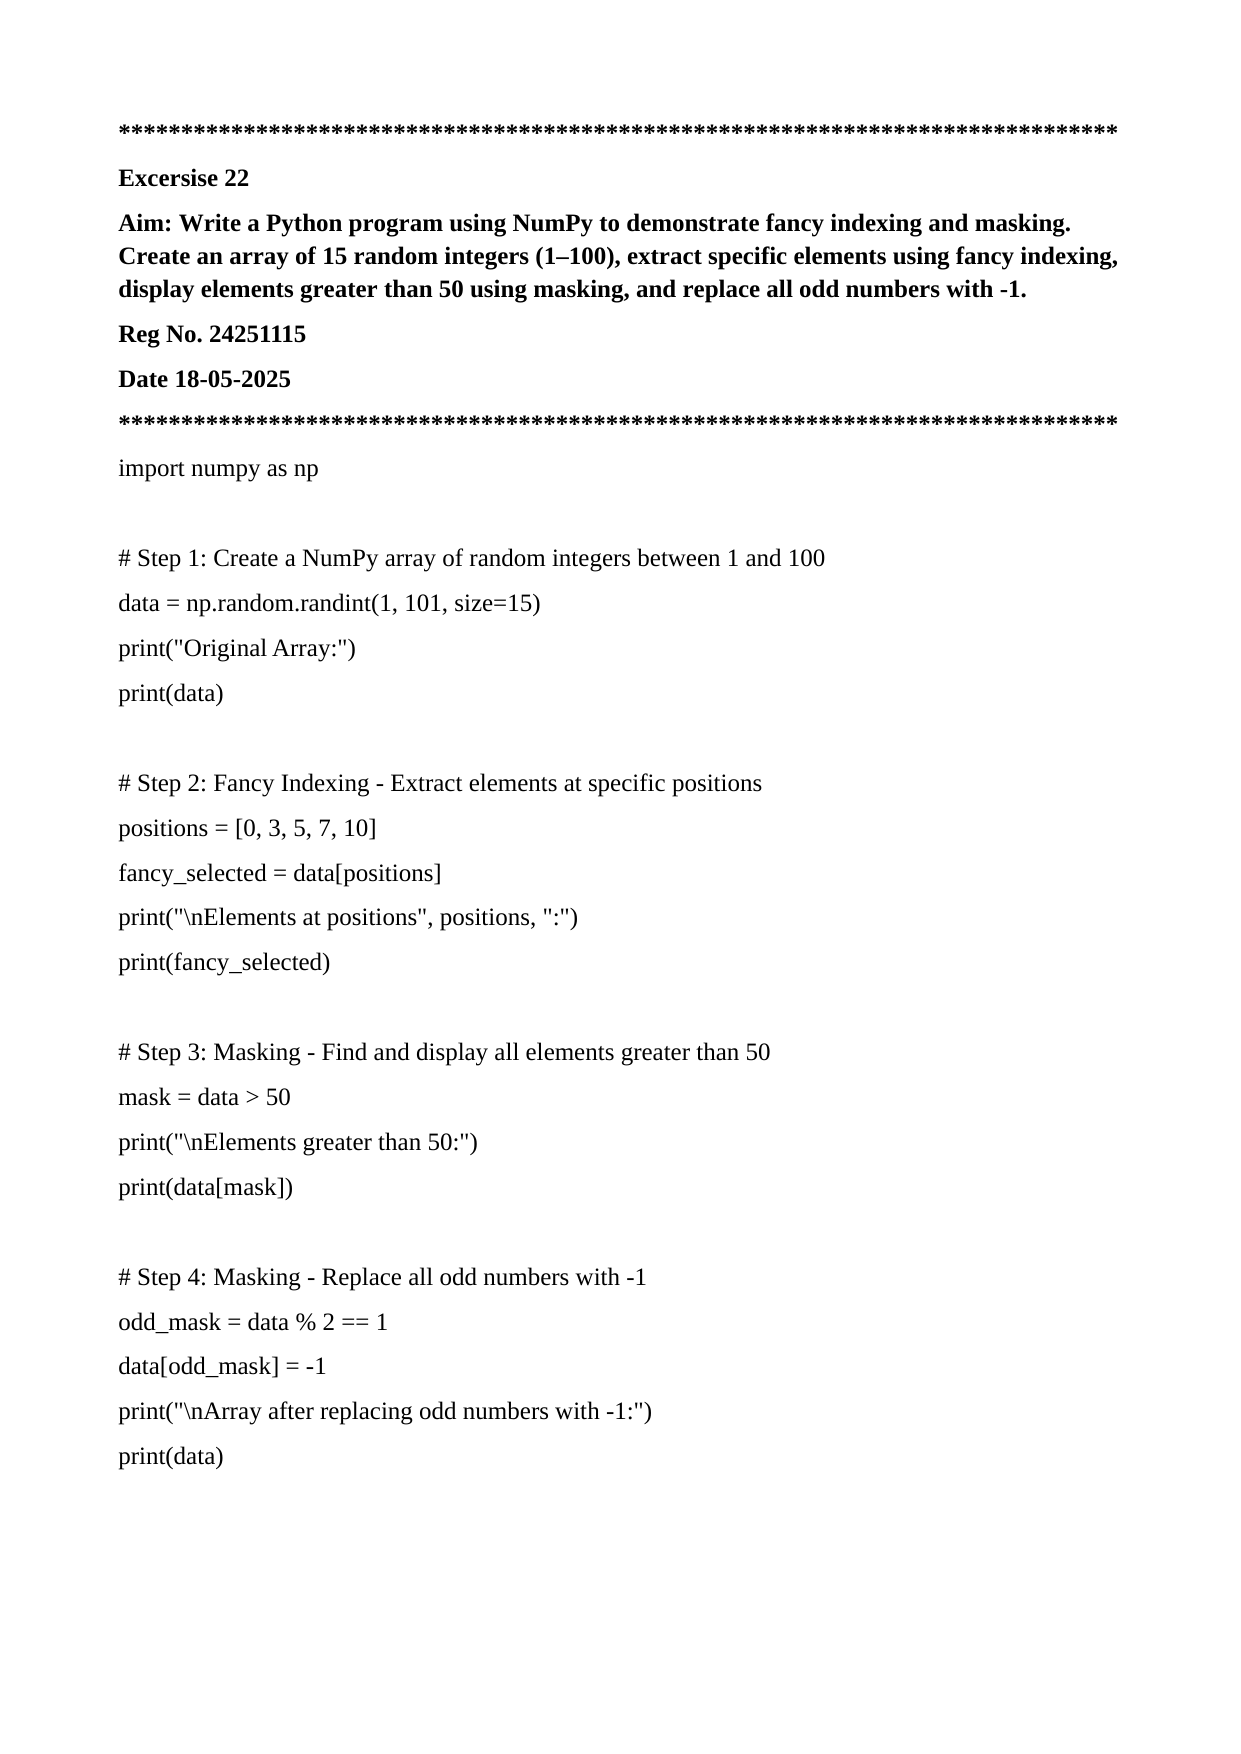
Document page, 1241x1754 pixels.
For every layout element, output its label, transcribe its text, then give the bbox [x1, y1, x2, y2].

text # Step 3: Masking - Find and display all elements greater than 50 [118, 1037, 1122, 1066]
text Aim: Write a Python program using NumPy to demonstrate fancy indexing and masking. Create an array of 15 random integers (1–100), extract specific elements using fancy indexing, display elements greater than 50 using masking, and replace all odd numbers with -1. [118, 208, 1122, 303]
text print(data) [118, 1441, 1122, 1470]
text ******************************************************************************** [118, 409, 1122, 437]
text print(data) [118, 678, 1122, 707]
text print(data[mask]) [118, 1172, 1122, 1201]
text Reg No. 24251115 [118, 319, 1122, 348]
text data[odd_mask] = -1 [118, 1351, 1122, 1380]
text positions = [0, 3, 5, 7, 10] [118, 813, 1122, 841]
text Date 18-05-2025 [118, 364, 1122, 392]
text odd_mask = data % 2 == 1 [118, 1307, 1122, 1335]
text # Step 4: Masking - Replace all odd numbers with -1 [118, 1262, 1122, 1290]
text fancy_selected = data[positions] [118, 858, 1122, 886]
text print("\nElements at positions", positions, ":") [118, 902, 1122, 931]
text print("\nArray after replacing odd numbers with -1:") [118, 1396, 1122, 1425]
text mask = data > 50 [118, 1082, 1122, 1111]
text data = np.random.randint(1, 101, size=15) [118, 588, 1122, 617]
text # Step 1: Create a NumPy array of random integers between 1 and 100 [118, 543, 1122, 572]
text print("\nElements greater than 50:") [118, 1127, 1122, 1156]
text print("Original Array:") [118, 633, 1122, 662]
text # Step 2: Fancy Indexing - Extract elements at specific positions [118, 768, 1122, 797]
text print(fancy_selected) [118, 947, 1122, 976]
text Excersise 22 [118, 163, 1122, 192]
text import numpy as np [118, 453, 1122, 482]
text ******************************************************************************** [118, 118, 1122, 147]
